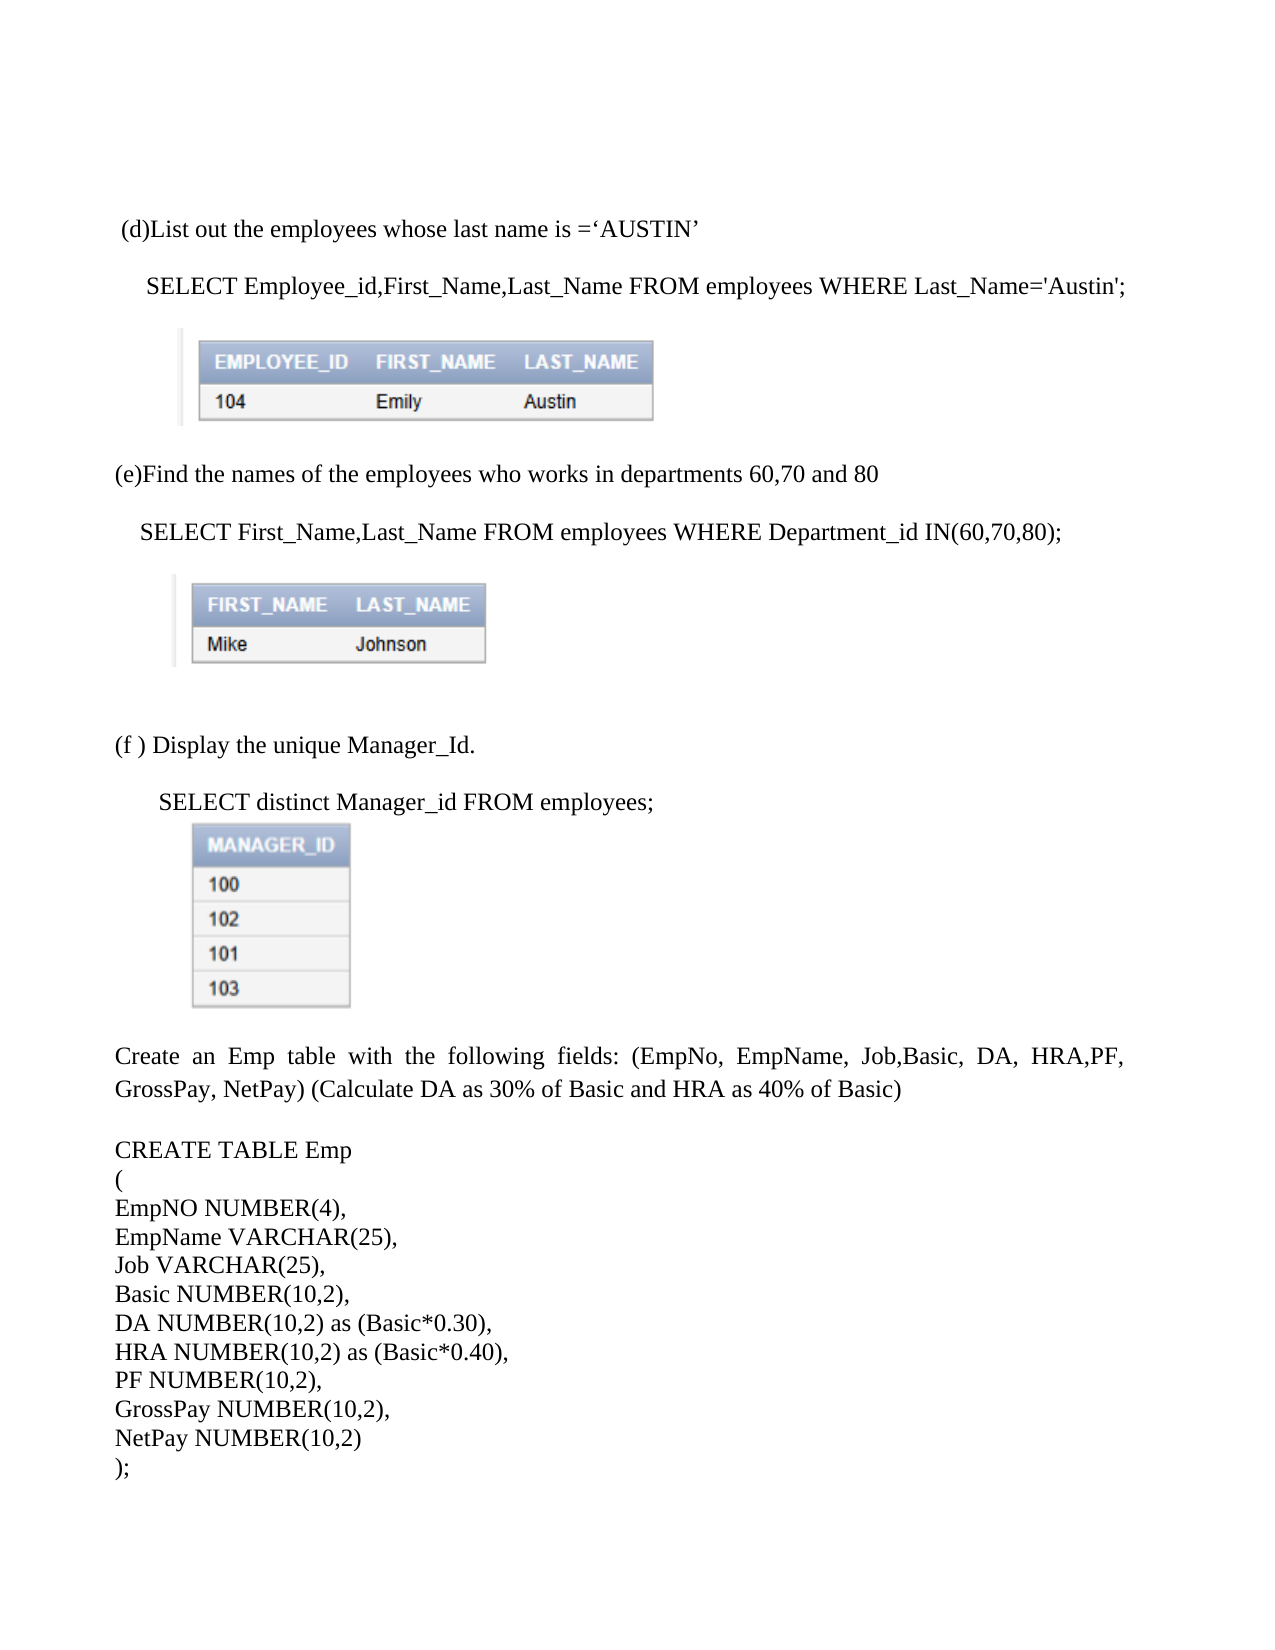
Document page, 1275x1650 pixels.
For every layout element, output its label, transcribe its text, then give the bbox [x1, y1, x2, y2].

text DA NUMBER(10,2) as (Basic*0.30), [114, 1308, 1142, 1337]
text CREATE TABLE Emp [114, 1136, 1142, 1164]
text Create an Emp table with the following fields: (EmpNo, EmpName, Job,Basic, DA, HRA,PF, GrossPay, NetPay) (Calculate DA as 30% of Basic and HRA as 40% of Basic) [114, 1041, 1125, 1102]
text Job VARCHAR(25), [114, 1251, 1142, 1279]
text EmpName VARCHAR(25), [114, 1222, 1142, 1251]
text SELECT distinct Manager_id FROM employees; [114, 787, 1142, 816]
picture [170, 574, 513, 667]
picture [183, 816, 359, 1012]
text HRA NUMBER(10,2) as (Basic*0.40), [114, 1337, 1142, 1366]
text ); [114, 1452, 1142, 1481]
text NetPay NUMBER(10,2) [114, 1423, 1142, 1452]
text Basic NUMBER(10,2), [114, 1279, 1142, 1308]
text SELECT First_Name,Last_Name FROM employees WHERE Department_id IN(60,70,80); [114, 517, 1142, 546]
text ( [114, 1164, 1142, 1193]
text (f ) Display the unique Manager_Id. [114, 730, 1142, 758]
text (e)Find the names of the employees who works in departments 60,70 and 80 [114, 431, 1142, 488]
text (d)List out the employees whose last name is =‘AUSTIN’ [114, 214, 1142, 242]
picture [177, 328, 754, 426]
text EmpNO NUMBER(4), [114, 1193, 1142, 1222]
text SELECT Employee_id,First_Name,Last_Name FROM employees WHERE Last_Name='Austin'; [114, 271, 1142, 300]
text GrossPay NUMBER(10,2), [114, 1394, 1142, 1423]
text PF NUMBER(10,2), [114, 1366, 1142, 1394]
